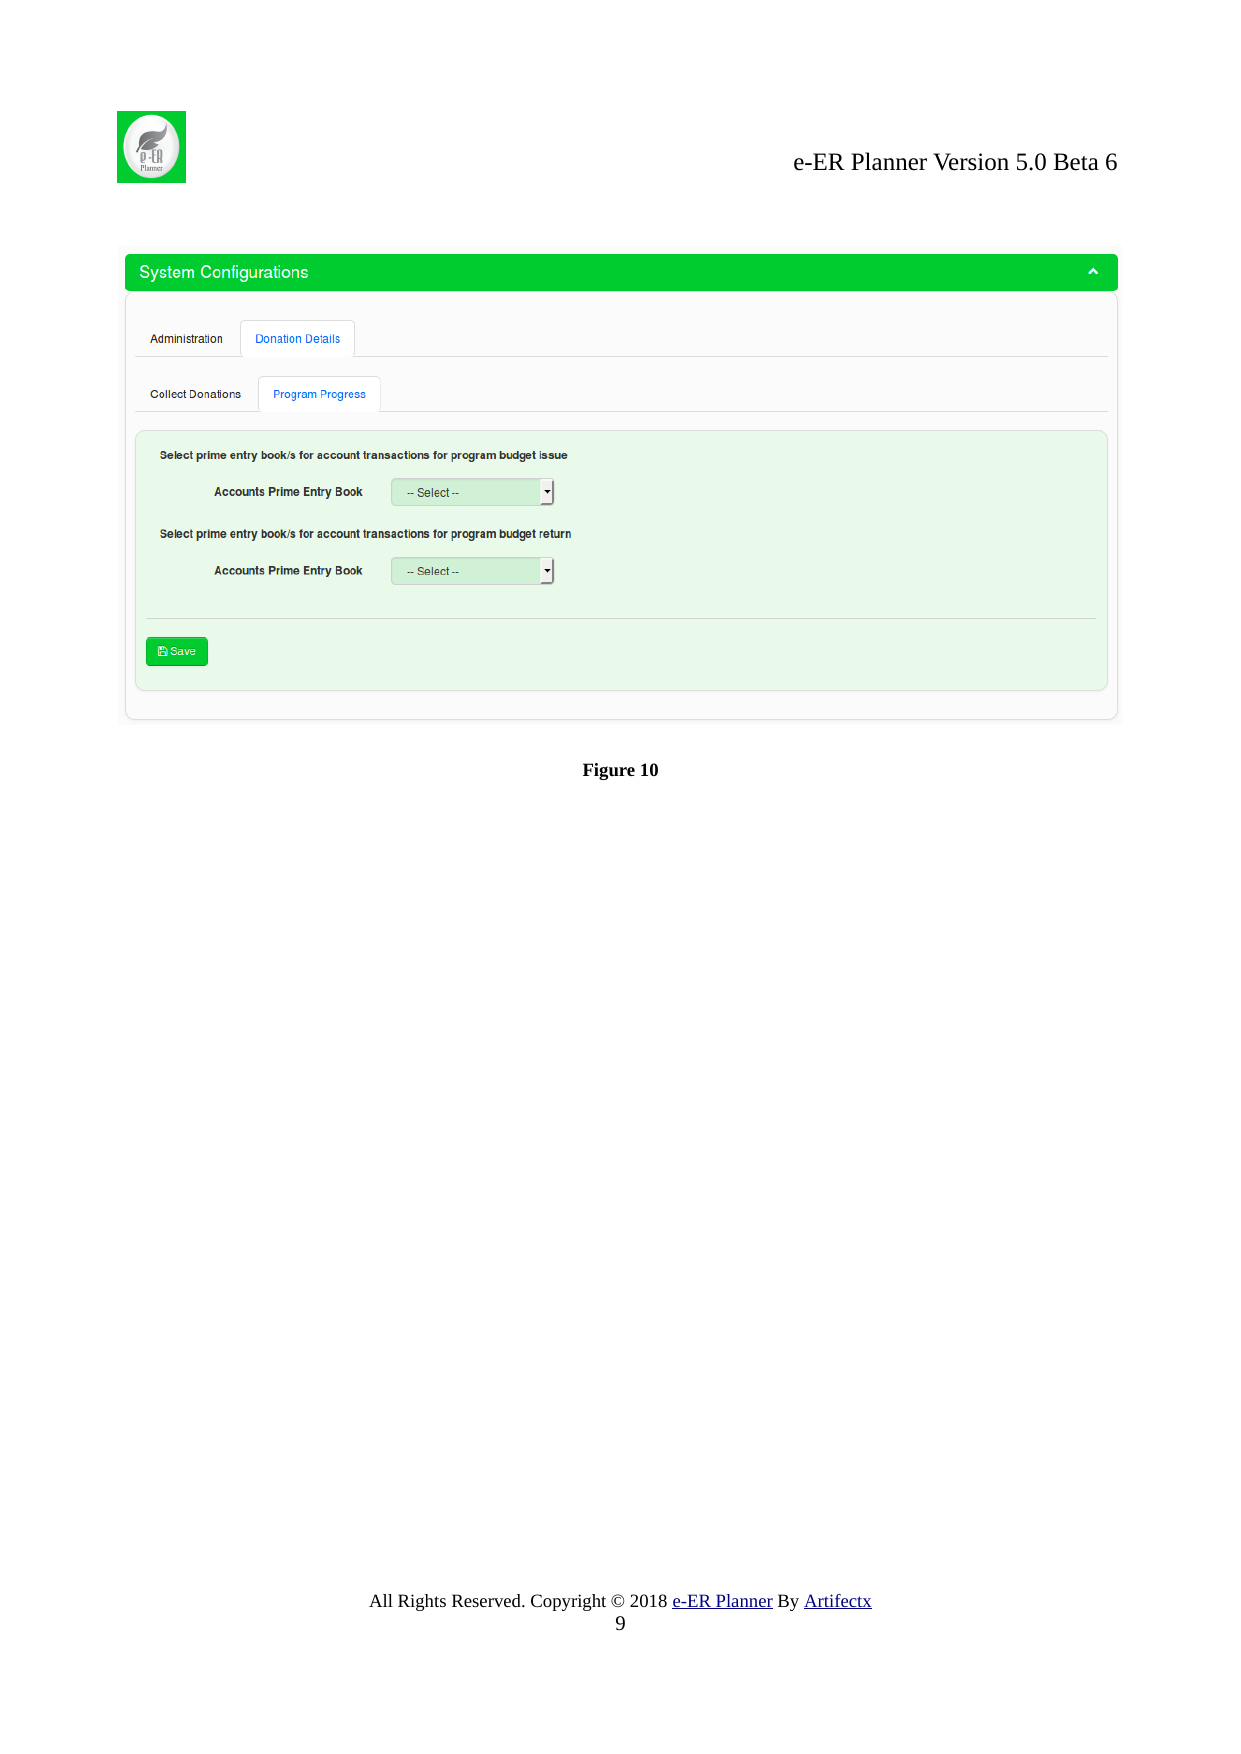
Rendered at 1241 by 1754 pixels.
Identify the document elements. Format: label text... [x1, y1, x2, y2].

text Figure 10 [118, 759, 1122, 780]
picture [117, 111, 186, 183]
picture [118, 246, 1123, 725]
